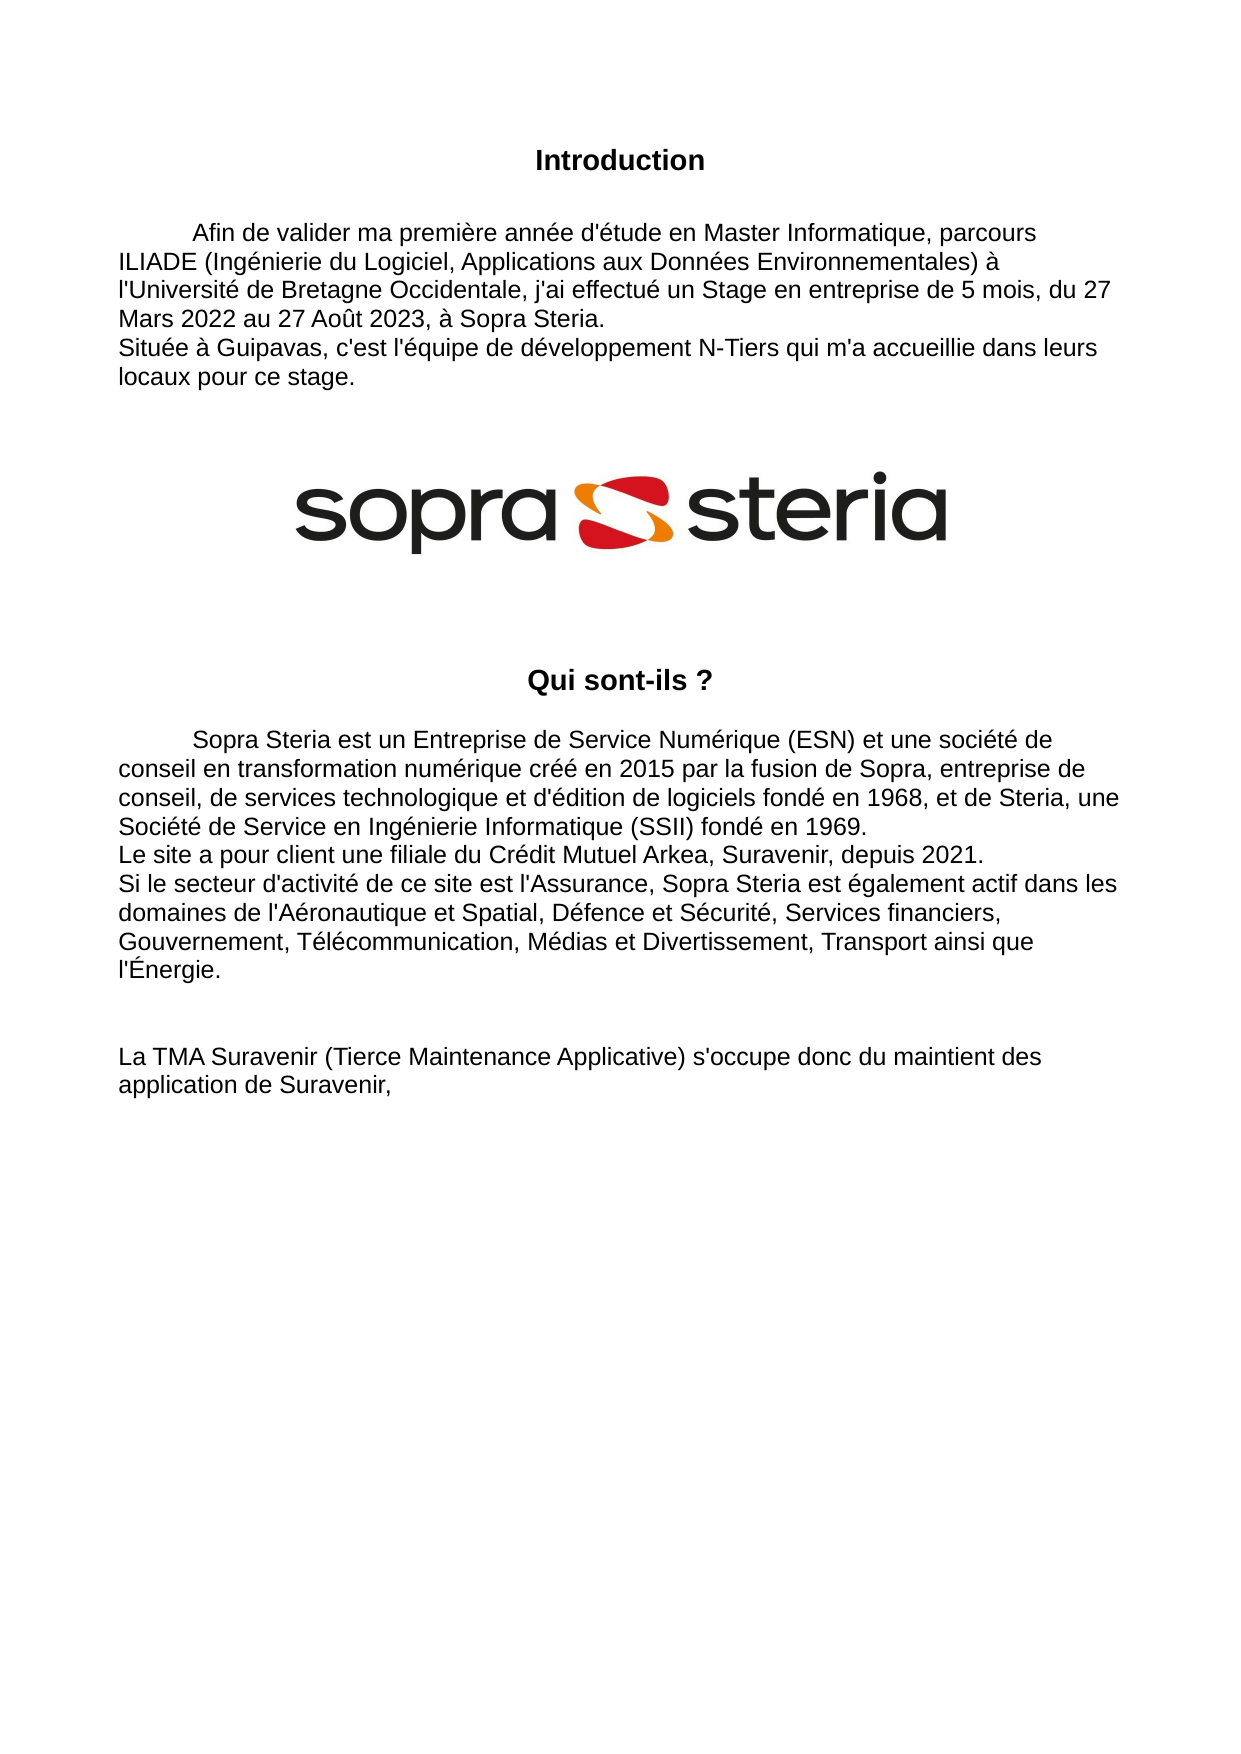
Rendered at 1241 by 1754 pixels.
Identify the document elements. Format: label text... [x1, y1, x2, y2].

text La TMA Suravenir (Tierce Maintenance Applicative) s'occupe donc du maintient des application de Suravenir, [118, 1042, 1122, 1099]
text Afin de valider ma première année d'étude en Master Informatique, parcours ILIADE (Ingénierie du Logiciel, Applications aux Données Environnementales) à l'Université de Bretagne Occidentale, j'ai effectué un Stage en entreprise de 5 mois, du 27 Mars 2022 au 27 Août 2023, à Sopra Steria. [118, 218, 1122, 333]
text Si le secteur d'activité de ce site est l'Assurance, Sopra Steria est également actif dans les domaines de l'Aéronautique et Spatial, Défence et Sécurité, Services financiers, Gouvernement, Télécommunication, Médias et Divertissement, Transport ainsi que l'Énergie. [118, 869, 1122, 984]
picture [245, 419, 995, 606]
subtitle Qui sont-ils ? [118, 663, 1122, 697]
text Sopra Steria est un Entreprise de Service Numérique (ESN) et une société de conseil en transformation numérique créé en 2015 par la fusion de Sopra, entreprise de conseil, de services technologique et d'édition de logiciels fondé en 1968, et de Steria, une Société de Service en Ingénierie Informatique (SSII) fondé en 1969. [118, 725, 1122, 840]
text Située à Guipavas, c'est l'équipe de développement N-Tiers qui m'a accueillie dans leurs locaux pour ce stage. [118, 333, 1122, 390]
text Le site a pour client une filiale du Crédit Mutuel Arkea, Suravenir, depuis 2021. [118, 840, 1122, 869]
subtitle Introduction [118, 143, 1122, 177]
